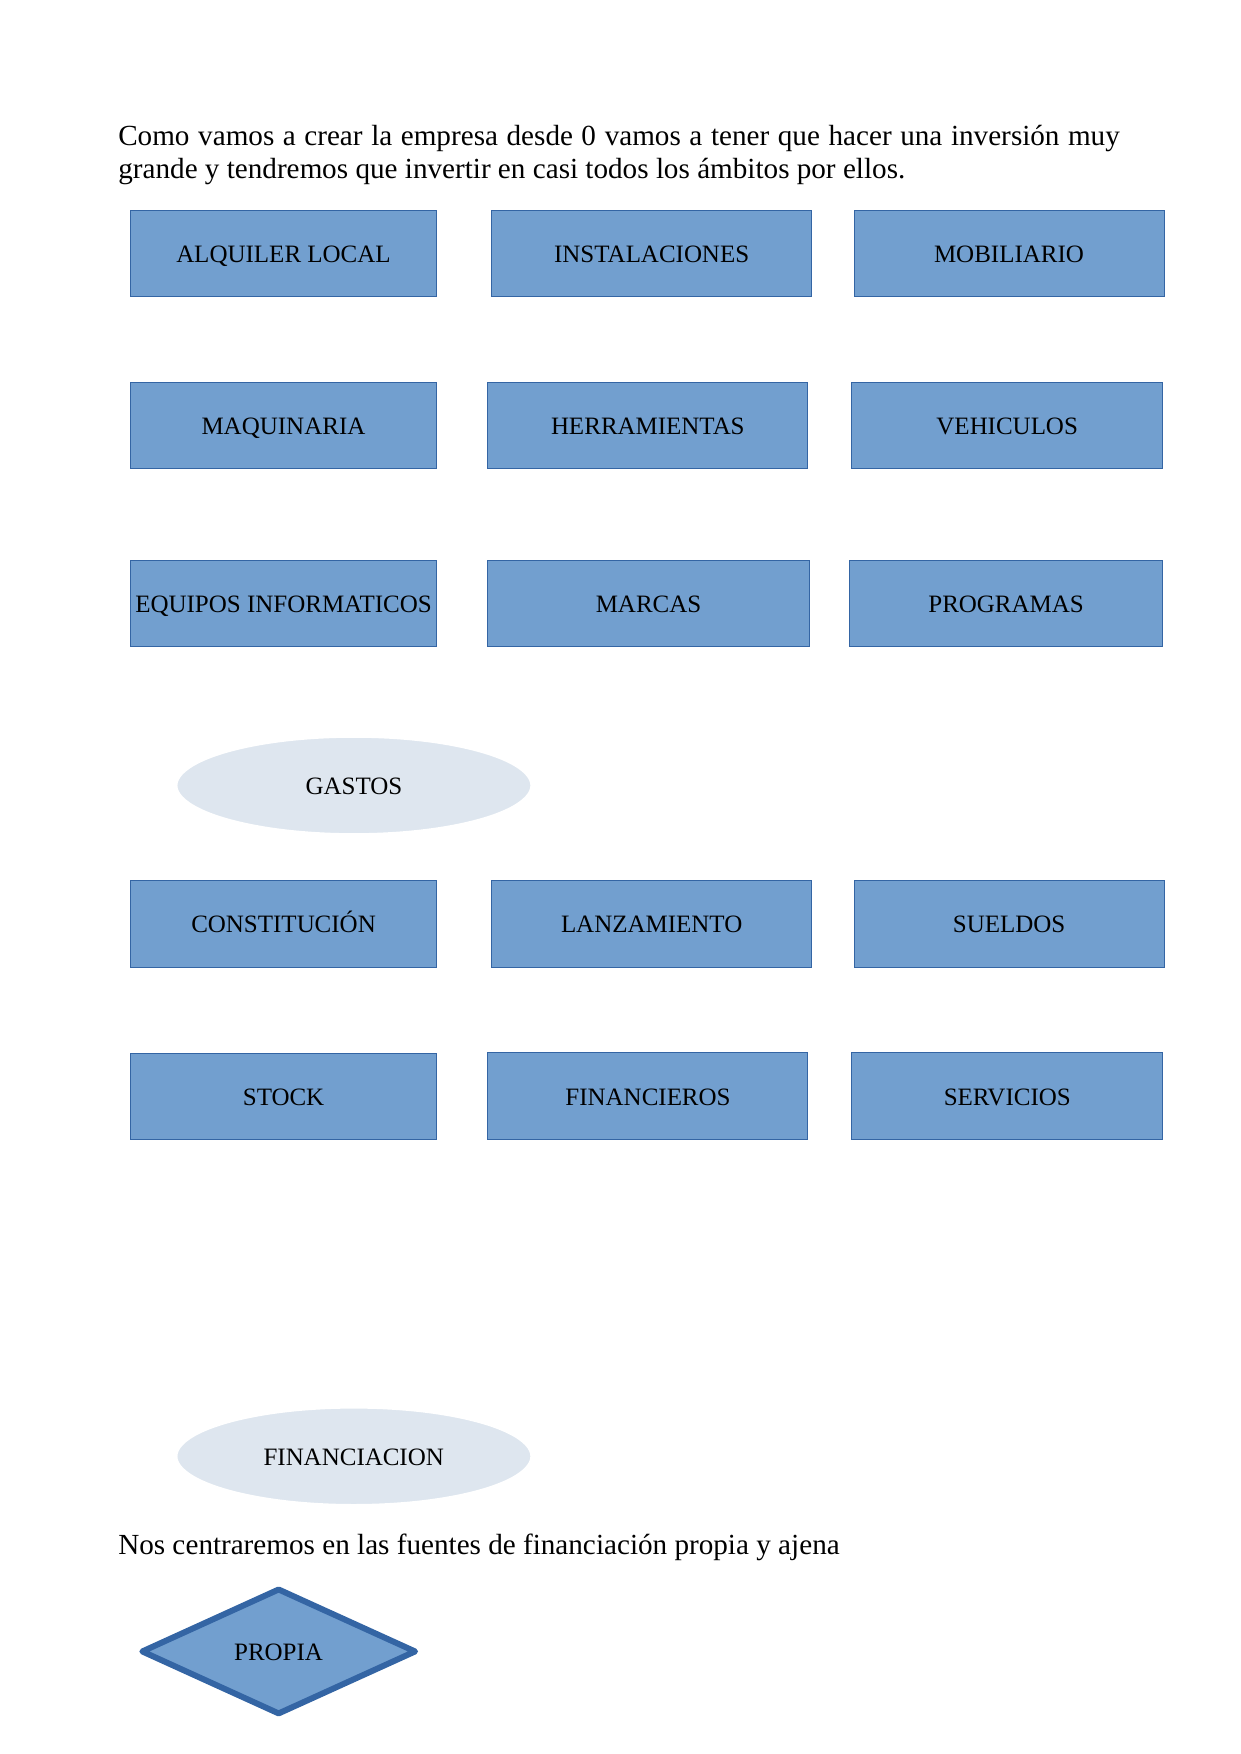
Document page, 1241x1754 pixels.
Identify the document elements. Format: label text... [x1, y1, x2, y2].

text Como vamos a crear la empresa desde 0 vamos a tener que hacer una inversión muy grande y tendremos que invertir en casi todos los ámbitos por ellos. [118, 118, 1122, 185]
text Nos centraremos en las fuentes de financiación propia y ajena [118, 1527, 1122, 1560]
